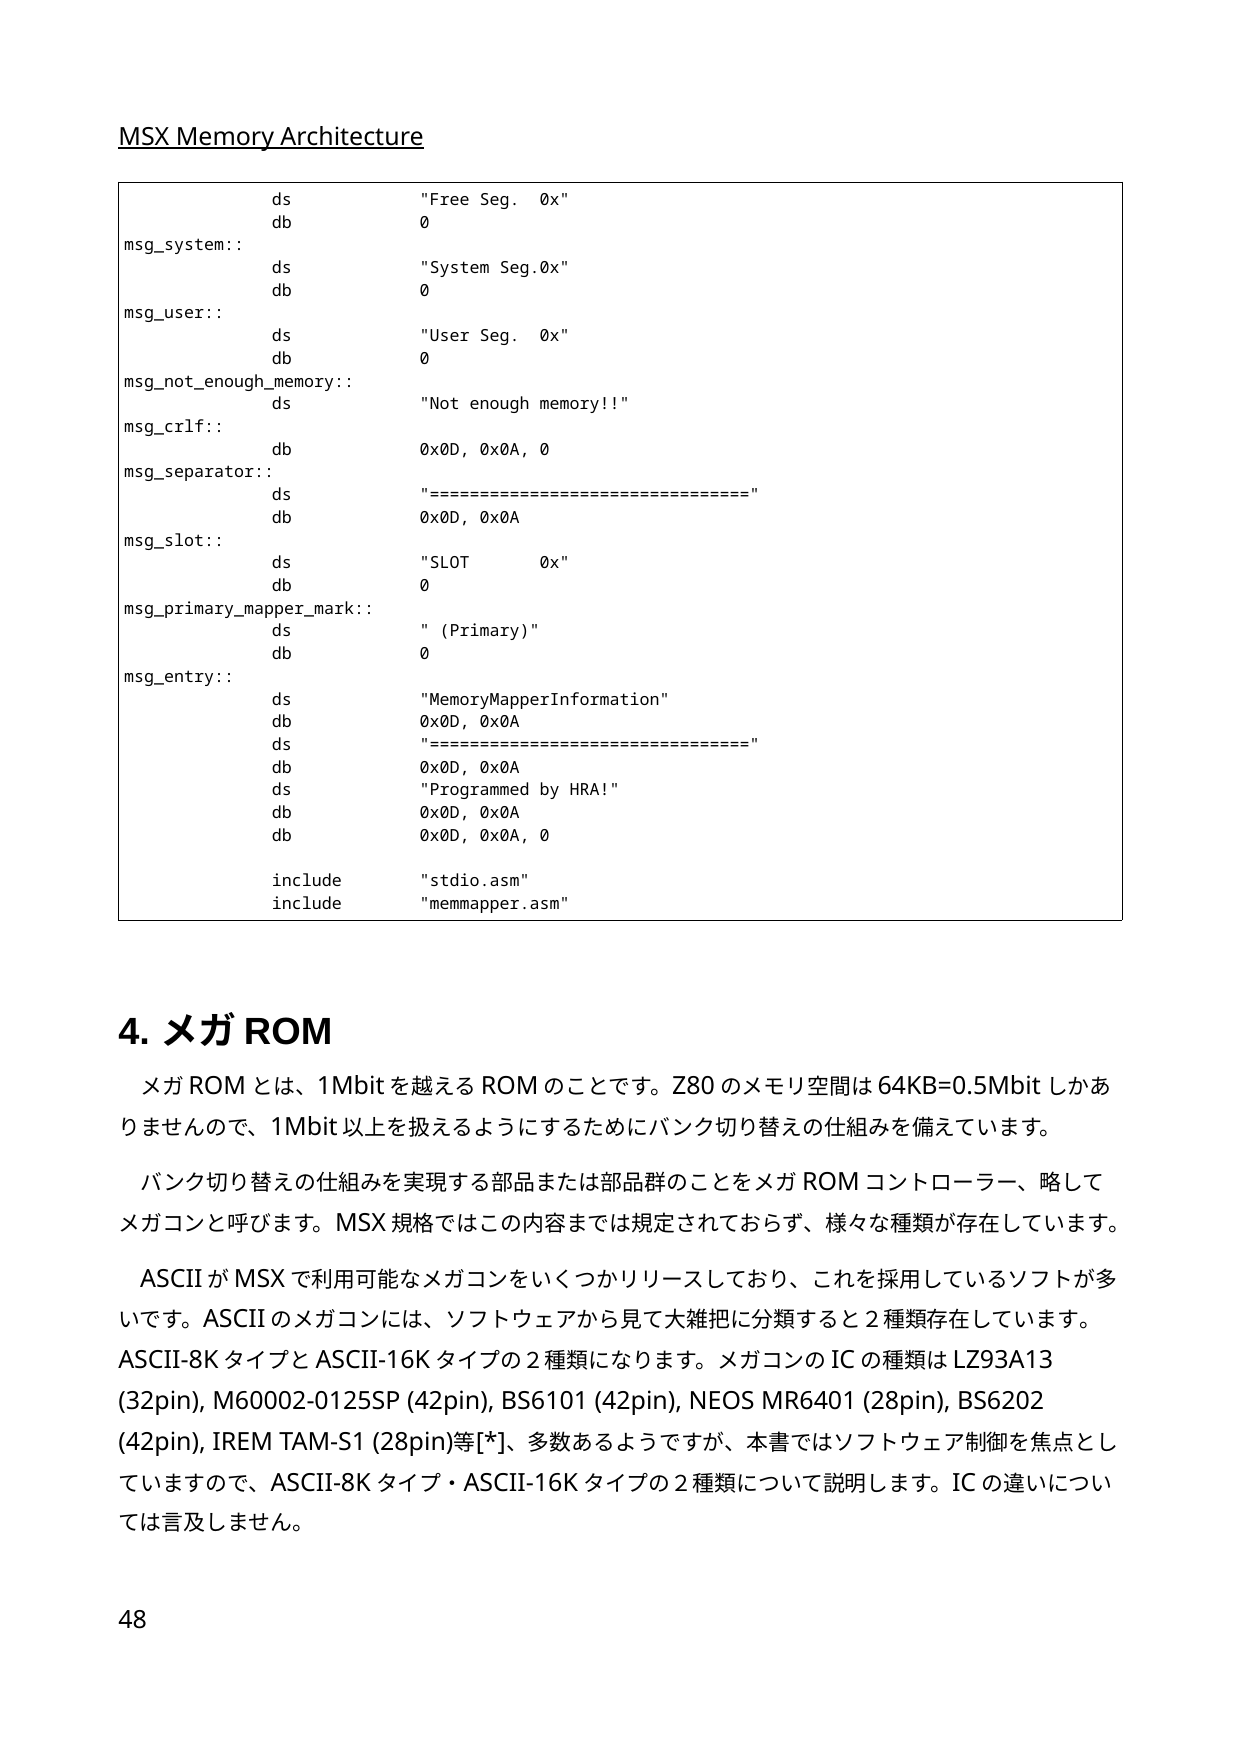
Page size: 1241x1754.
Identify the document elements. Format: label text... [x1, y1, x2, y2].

text バンク切り替えの仕組みを実現する部品または部品群のことをメガROMコントローラー、略してメガコンと呼びます。MSX規格ではこの内容までは規定されておらず、様々な種類が存在しています。 [118, 1164, 1122, 1239]
subtitle 4. メガROM [118, 1000, 1122, 1055]
table_header ds "Free Seg. 0x" db 0 msg_system:: ds "System Seg.0x" db 0 msg_user:: ds "User Seg. 0x" db 0 msg_not_enough_memory:: ds "Not enough memory!!" msg_crlf:: db 0x0D, 0x0A, 0 msg_separator:: ds "================================" db 0x0D, 0x0A msg_slot:: ds "SLOT 0x" db 0 msg_primary_mapper_mark:: ds " (Primary)" db 0 msg_entry:: ds "MemoryMapperInformation" db 0x0D, 0x0A ds "================================" db 0x0D, 0x0A ds "Programmed by HRA!" db 0x0D, 0x0A db 0x0D, 0x0A, 0 include "stdio.asm" include "memmapper.asm" [119, 183, 1122, 920]
text メガROMとは、1Mbitを越えるROMのことです。Z80のメモリ空間は64KB=0.5Mbitしかありませんので、1Mbit以上を扱えるようにするためにバンク切り替えの仕組みを備えています。 [118, 1068, 1122, 1143]
text ASCIIがMSXで利用可能なメガコンをいくつかリリースしており、これを採用しているソフトが多いです。ASCIIのメガコンには、ソフトウェアから見て大雑把に分類すると２種類存在しています。ASCII-8KタイプとASCII-16Kタイプの２種類になります。メガコンのICの種類は LZ93A13 (32pin), M60002-0125SP (42pin), BS6101 (42pin), NEOS MR6401 (28pin), BS6202 (42pin), IREM TAM-S1 (28pin)等[*]、多数あるようですが、本書ではソフトウェア制御を焦点としていますので、ASCII-8Kタイプ・ASCII-16Kタイプの２種類について説明します。ICの違いについては言及しません。 [118, 1260, 1122, 1536]
